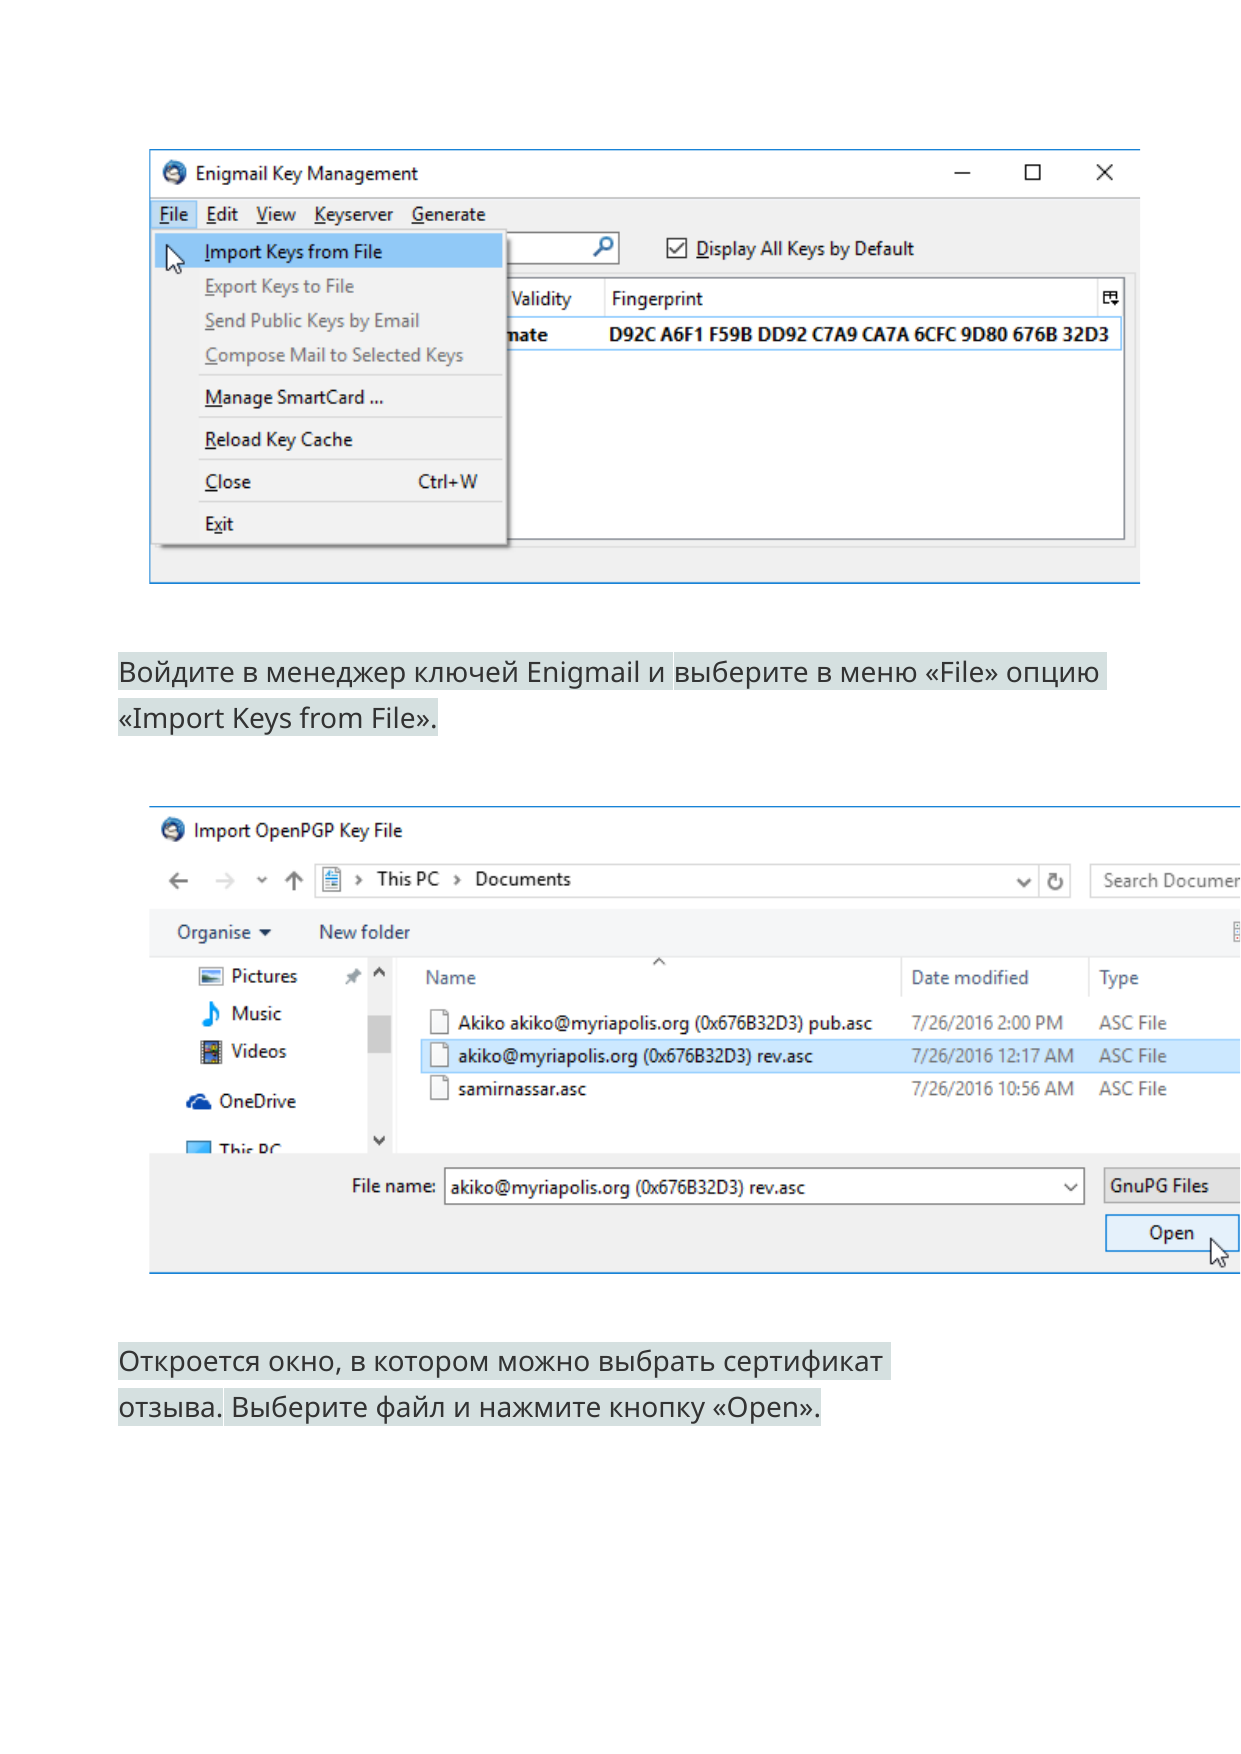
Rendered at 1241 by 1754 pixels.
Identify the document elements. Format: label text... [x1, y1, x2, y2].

text Откроется окно, в котором можно выбрать сертификат отзыва. Выберите файл и нажмите кнопку «Open». [118, 1342, 1122, 1426]
picture [149, 806, 1241, 1274]
text Войдите в менеджер ключей Enigmail и выберите в меню «File» опцию «Import Keys from File». [118, 652, 1122, 736]
picture [149, 149, 1141, 584]
